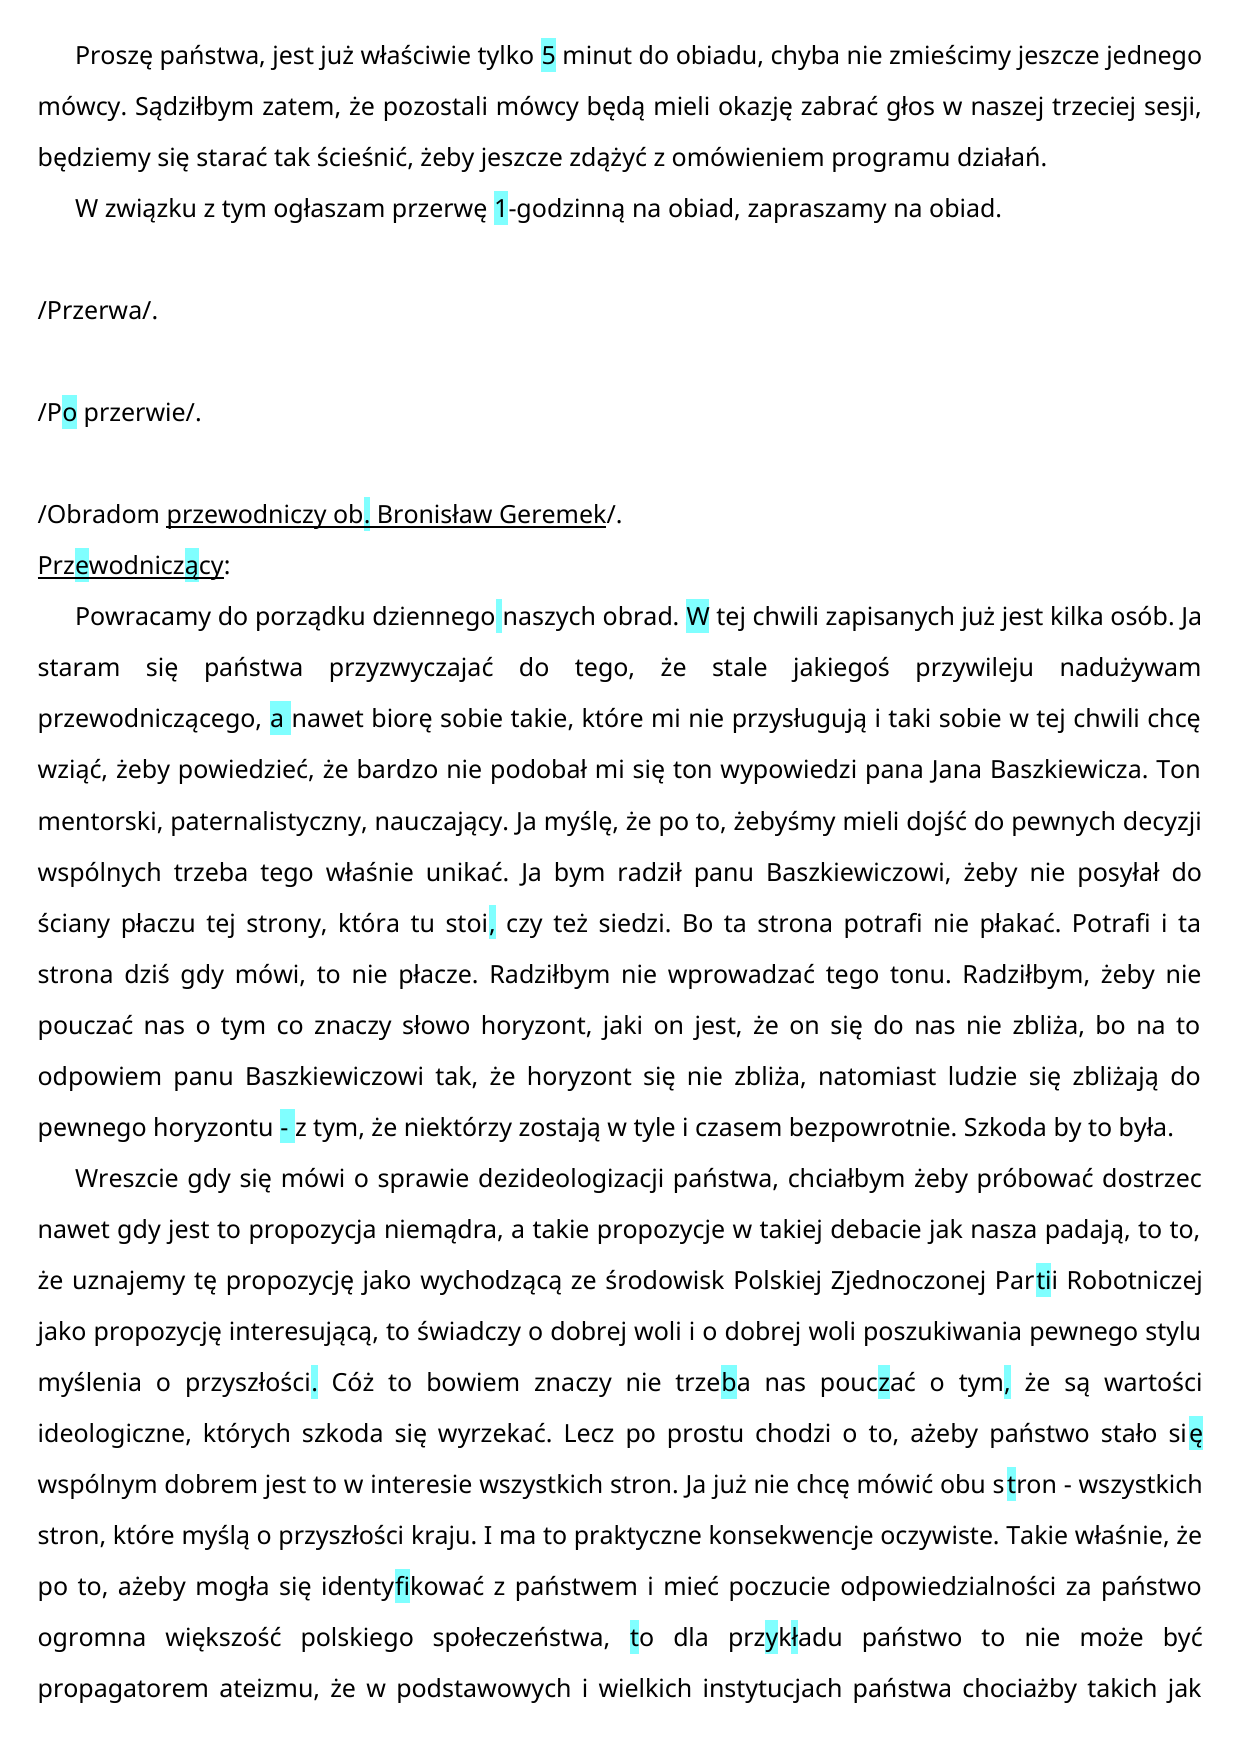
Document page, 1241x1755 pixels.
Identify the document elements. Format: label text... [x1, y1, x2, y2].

text Wreszcie gdy się mówi o sprawie dezideologizacji państwa, chciałbym żeby próbować dostrzec nawet gdy jest to propozycja niemądra, a takie propozycje w takiej debacie jak nasza padają, to to, że uznajemy tę propozycję jako wychodzącą ze środowisk Polskiej Zjednoczonej Partii Robotniczej jako propozycję interesującą, to świadczy o dobrej woli i o dobrej woli poszukiwania pewnego stylu myślenia o przyszłości. Cóż to bowiem znaczy nie trzeba nas pouczać o tym, że są wartości ideologiczne, których szkoda się wyrzekać. Lecz po prostu chodzi o to, ażeby państwo stało się wspólnym dobrem jest to w interesie wszystkich stron. Ja już nie chcę mówić obu stron - wszystkich stron, które myślą o przyszłości kraju. I ma to praktyczne konsekwencje oczywiste. Takie właśnie, że po to, ażeby mogła się identyfikować z państwem i mieć poczucie odpowiedzialności za państwo ogromna większość polskiego społeczeństwa, to dla przykładu państwo to nie może być propagatorem ateizmu, że w podstawowych i wielkich instytucjach państwa chociażby takich jak [37, 1160, 1203, 1705]
text Proszę państwa, jest już właściwie tylko 5 minut do obiadu, chyba nie zmieścimy jeszcze jednego mówcy. Sądziłbym zatem, że pozostali mówcy będą mieli okazję zabrać głos w naszej trzeciej sesji, będziemy się starać tak ścieśnić, żeby jeszcze zdążyć z omówieniem programu działań. [37, 37, 1203, 174]
text /Przerwa/. [37, 293, 1203, 327]
text Przewodniczący: [37, 548, 1203, 582]
text W związku z tym ogłaszam przerwę 1-godzinną na obiad, zapraszamy na obiad. [37, 191, 1203, 225]
text Powracamy do porządku dziennego naszych obrad. W tej chwili zapisanych już jest kilka osób. Ja staram się państwa przyzwyczajać do tego, że stale jakiegoś przywileju nadużywam przewodniczącego, a nawet biorę sobie takie, które mi nie przysługują i taki sobie w tej chwili chcę wziąć, żeby powiedzieć, że bardzo nie podobał mi się ton wypowiedzi pana Jana Baszkiewicza. Ton mentorski, paternalistyczny, nauczający. Ja myślę, że po to, żebyśmy mieli dojść do pewnych decyzji wspólnych trzeba tego właśnie unikać. Ja bym radził panu Baszkiewiczowi, żeby nie posyłał do ściany płaczu tej strony, która tu stoi, czy też siedzi. Bo ta strona potrafi nie płakać. Potrafi i ta strona dziś gdy mówi, to nie płacze. Radziłbym nie wprowadzać tego tonu. Radziłbym, żeby nie pouczać nas o tym co znaczy słowo horyzont, jaki on jest, że on się do nas nie zbliża, bo na to odpowiem panu Baszkiewiczowi tak, że horyzont się nie zbliża, natomiast ludzie się zbliżają do pewnego horyzontu - z tym, że niektórzy zostają w tyle i czasem bezpowrotnie. Szkoda by to była. [37, 599, 1203, 1143]
text /Po przerwie/. [37, 395, 1203, 429]
text /Obradom przewodniczy ob. Bronisław Geremek/. [37, 497, 1203, 531]
